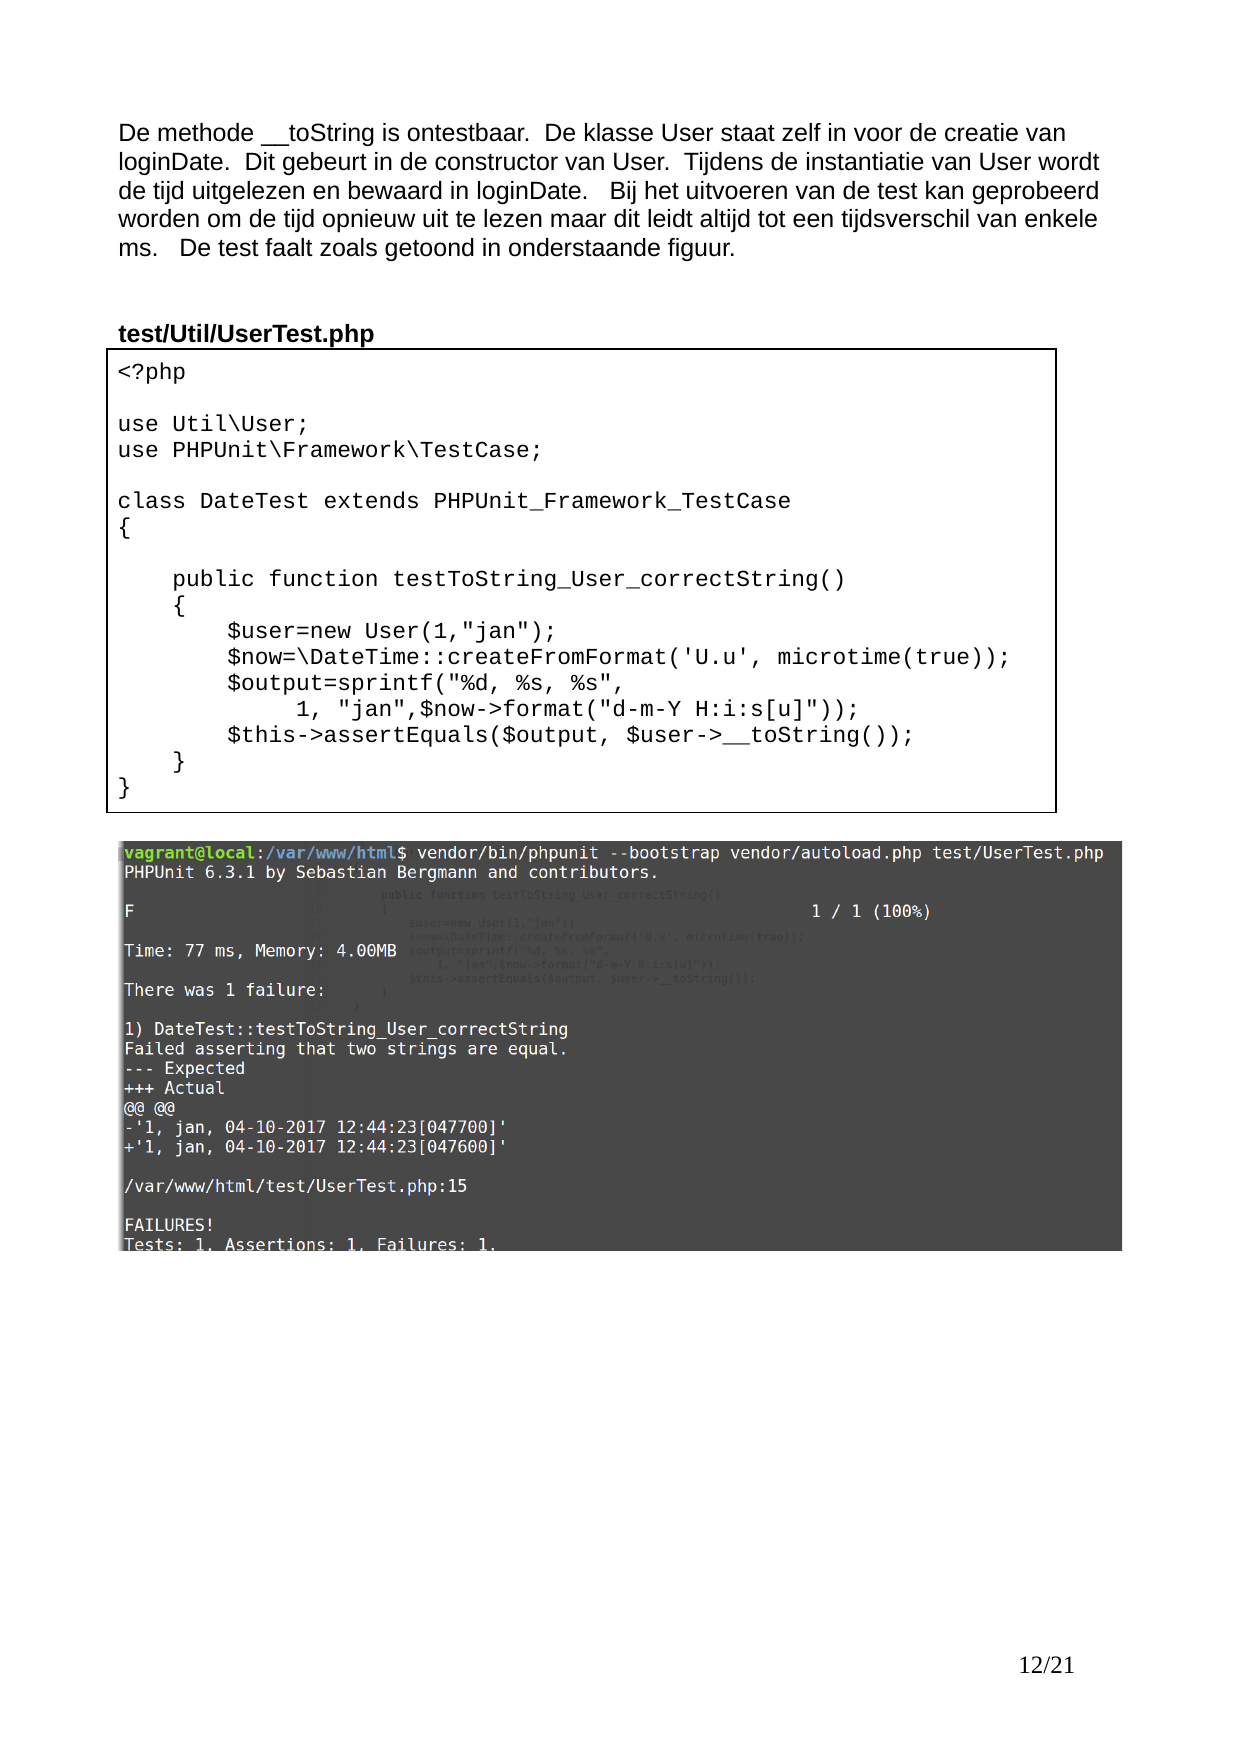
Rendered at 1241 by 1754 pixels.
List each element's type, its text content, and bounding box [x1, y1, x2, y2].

text De methode __toString is ontestbaar. De klasse User staat zelf in voor de creatie van loginDate. Dit gebeurt in de constructor van User. Tijdens de instantiatie van User wordt de tijd uitgelezen en bewaard in loginDate. Bij het uitvoeren van de test kan geprobeerd worden om de tijd opnieuw uit te lezen maar dit leidt altijd tot een tijdsverschil van enkele ms. De test faalt zoals getoond in onderstaande figuur. [118, 118, 1122, 262]
text test/Util/UserTest.php [118, 319, 1122, 348]
picture [118, 841, 1123, 1251]
table_header <?php use Util\User; use PHPUnit\Framework\TestCase; class DateTest extends PHPUnit_Framework_TestCase { public function testToString_User_correctString() { $user=new User(1,"jan"); $now=\DateTime::createFromFormat('U.u', microtime(true)); $output=sprintf("%d, %s, %s", 1, "jan",$now->format("d-m-Y H:i:s[u]")); $this->assertEquals($output, $user->__toString()); } } [108, 350, 1055, 811]
